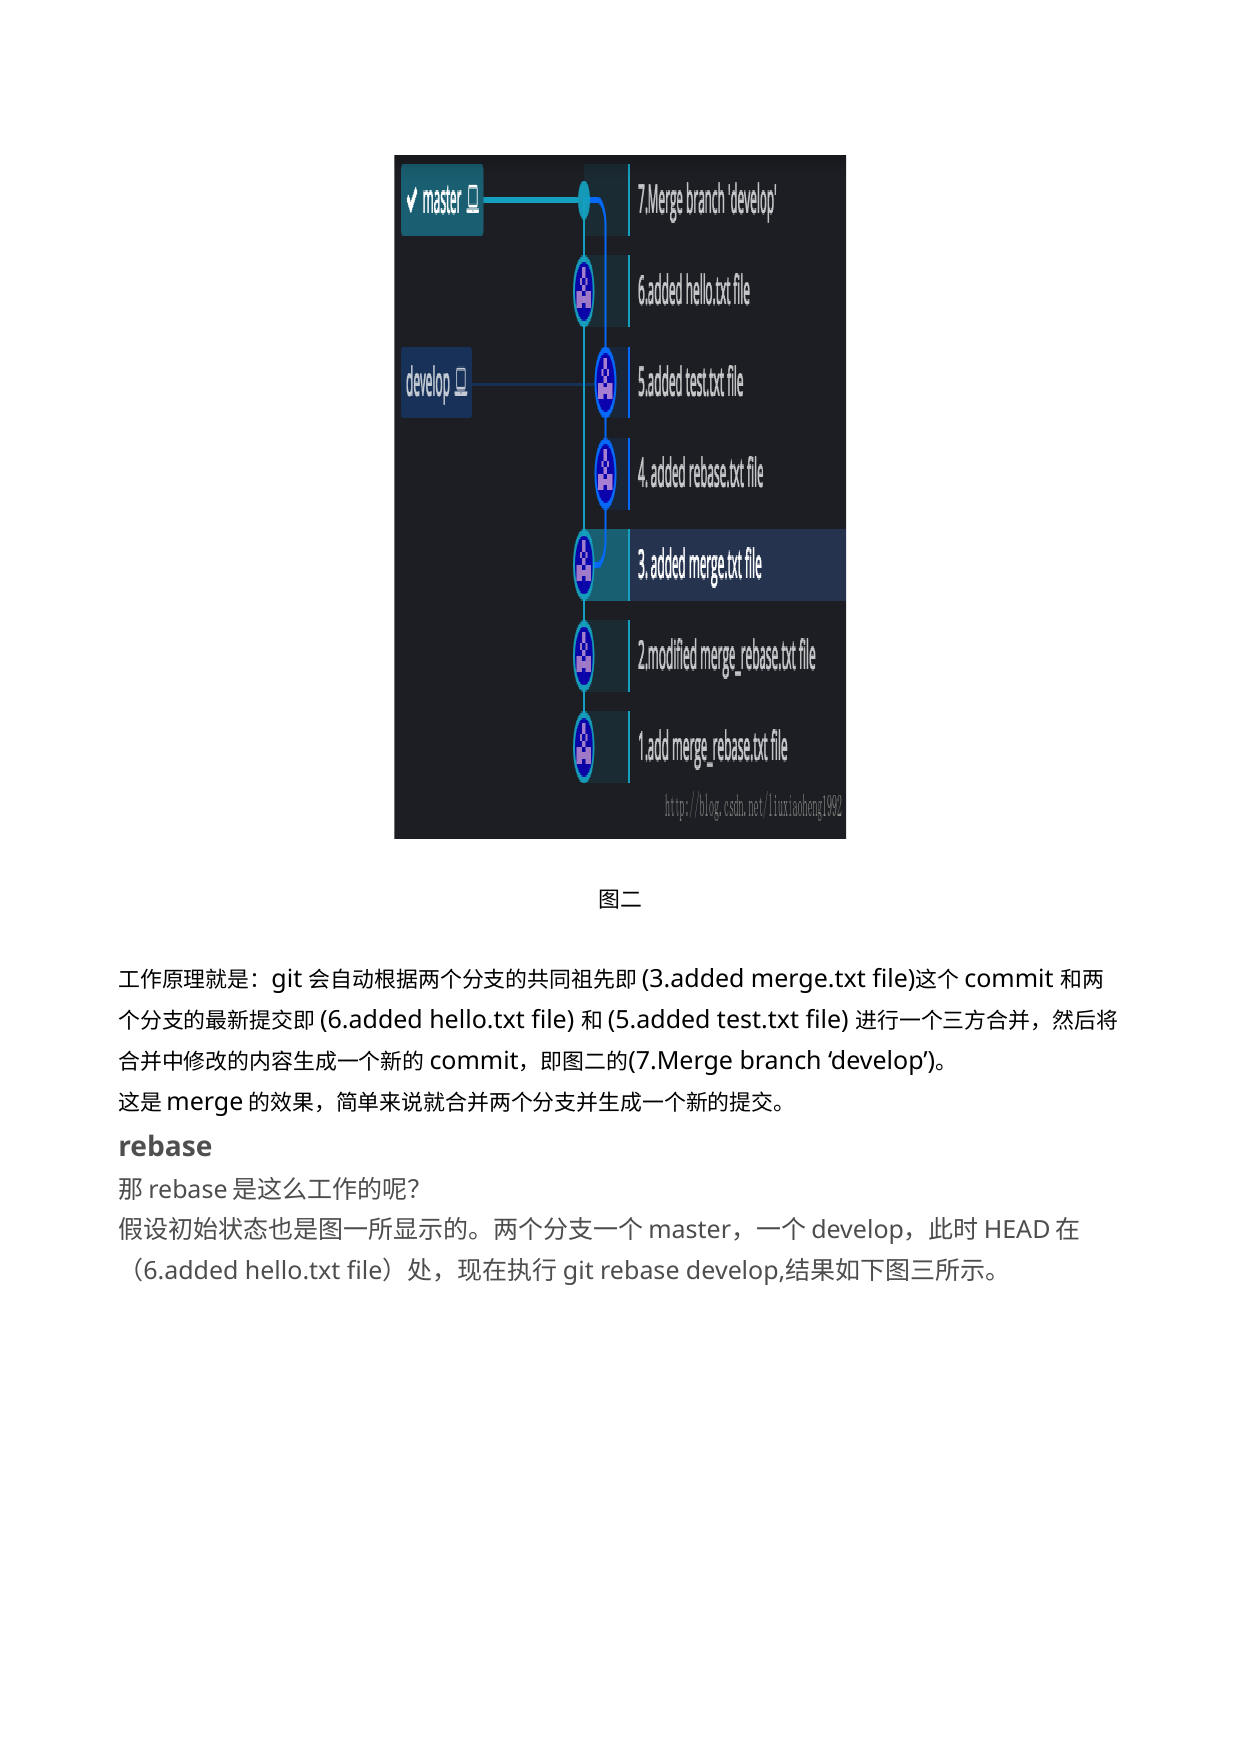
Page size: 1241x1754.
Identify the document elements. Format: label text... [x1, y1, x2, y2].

text 那rebase是这么工作的呢？ 假设初始状态也是图一所显示的。两个分支一个master，一个develop，此时HEAD在（6.added hello.txt file）处，现在执行git rebase develop,结果如下图三所示。 [118, 1165, 1122, 1287]
text 工作原理就是：git 会自动根据两个分支的共同祖先即 (3.added merge.txt file)这个 commit 和两个分支的最新提交即 (6.added hello.txt file) 和 (5.added test.txt file) 进行一个三方合并，然后将合并中修改的内容生成一个新的 commit，即图二的(7.Merge branch ‘develop’)。 这是merge的效果，简单来说就合并两个分支并生成一个新的提交。 [118, 920, 1122, 1118]
text 图二 [118, 118, 1122, 914]
subtitle rebase [118, 1124, 1122, 1165]
picture [394, 155, 847, 839]
